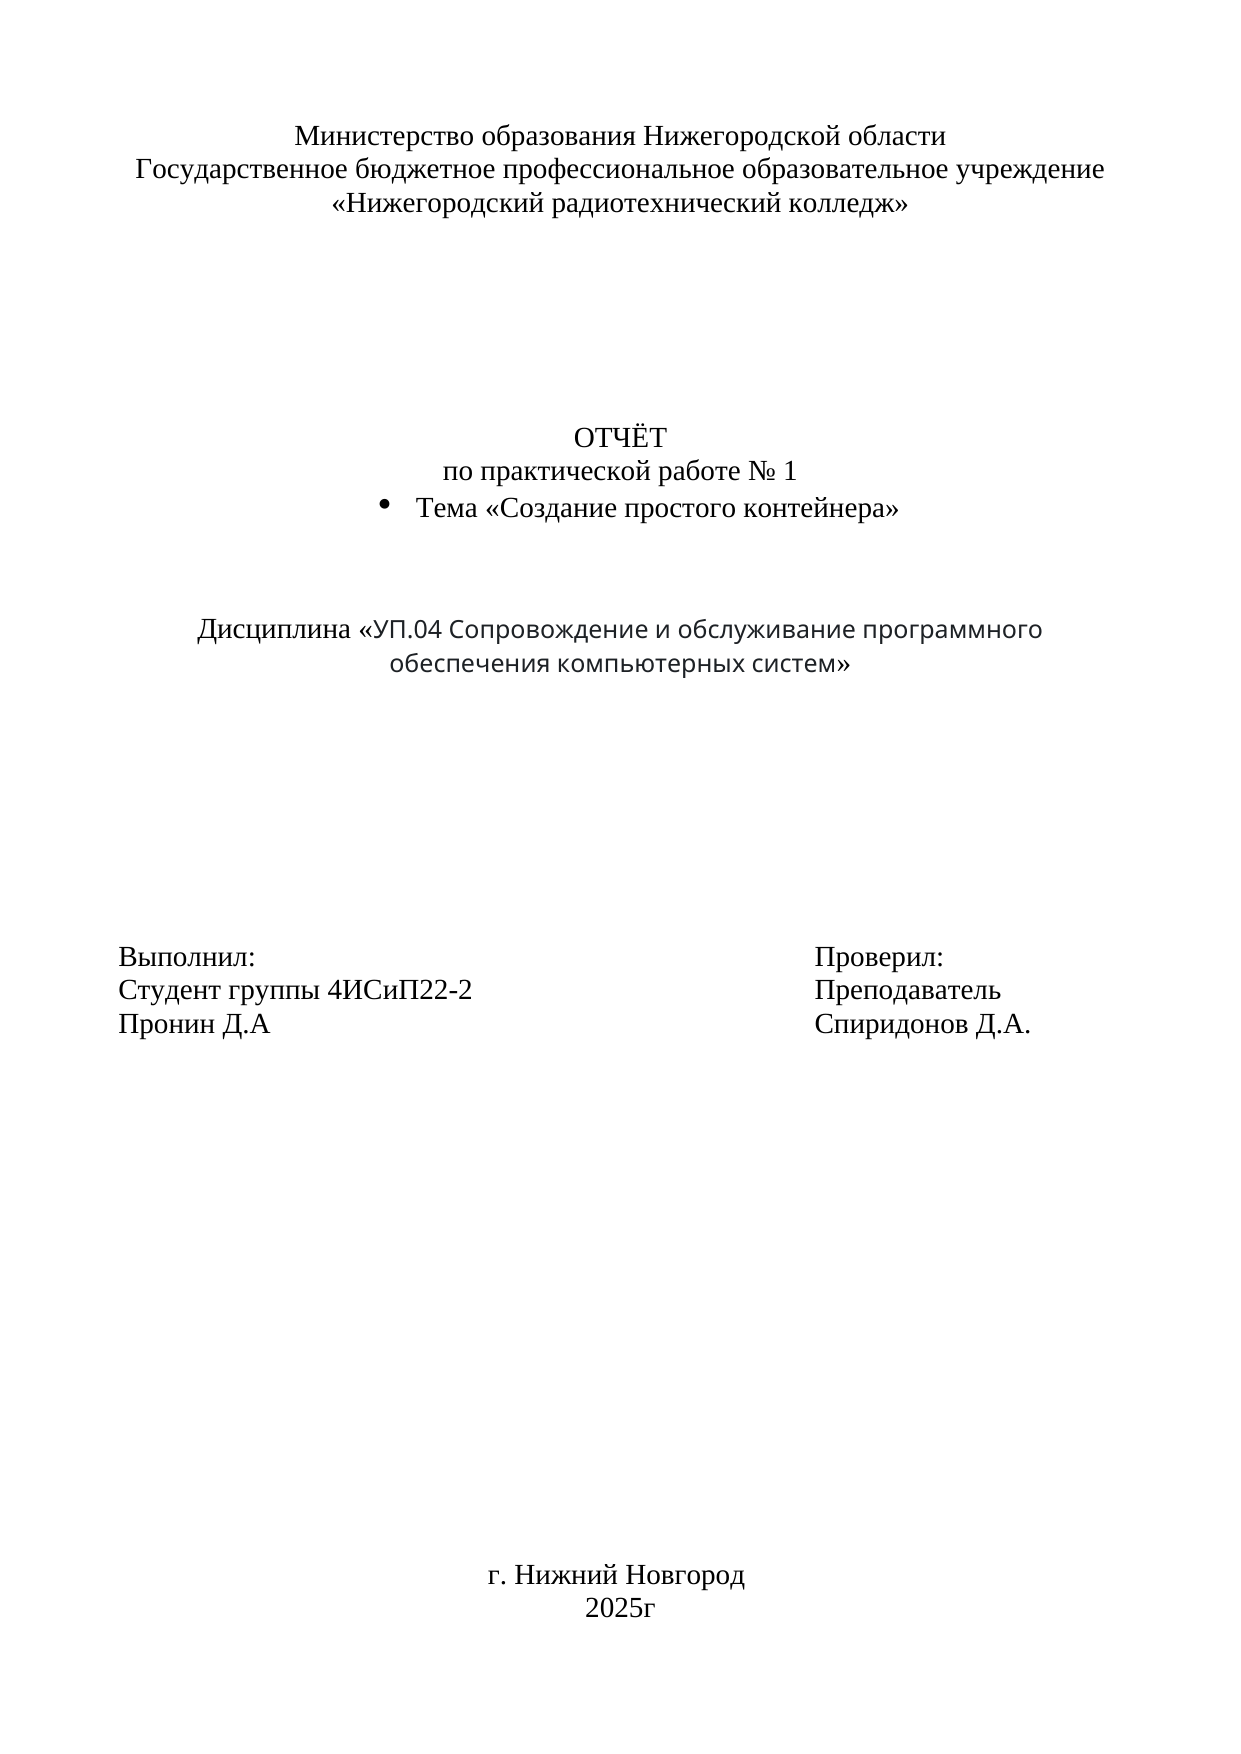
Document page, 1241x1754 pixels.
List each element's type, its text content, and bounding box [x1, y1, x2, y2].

text Выполнил: Проверил: [118, 939, 1122, 972]
text Студент группы 4ИСиП22-2 Преподаватель [118, 972, 1122, 1006]
text г. Нижний Новгород [118, 1557, 1122, 1590]
text 2025г [118, 1590, 1122, 1624]
text Государственное бюджетное профессиональное образовательное учреждение [118, 152, 1122, 185]
text Дисциплина «УП.04 Сопровождение и обслуживание программного обеспечения компьютерных систем» [118, 611, 1122, 680]
text ОТЧЁТ [118, 420, 1122, 453]
text Пронин Д.А Спиридонов Д.А. [118, 1006, 1122, 1039]
list Тема «Создание простого контейнера» [156, 490, 1122, 525]
text Министерство образования Нижегородской области [118, 118, 1122, 152]
text «Нижегородский радиотехнический колледж» [118, 185, 1122, 219]
text по практической работе № 1 [118, 453, 1122, 487]
